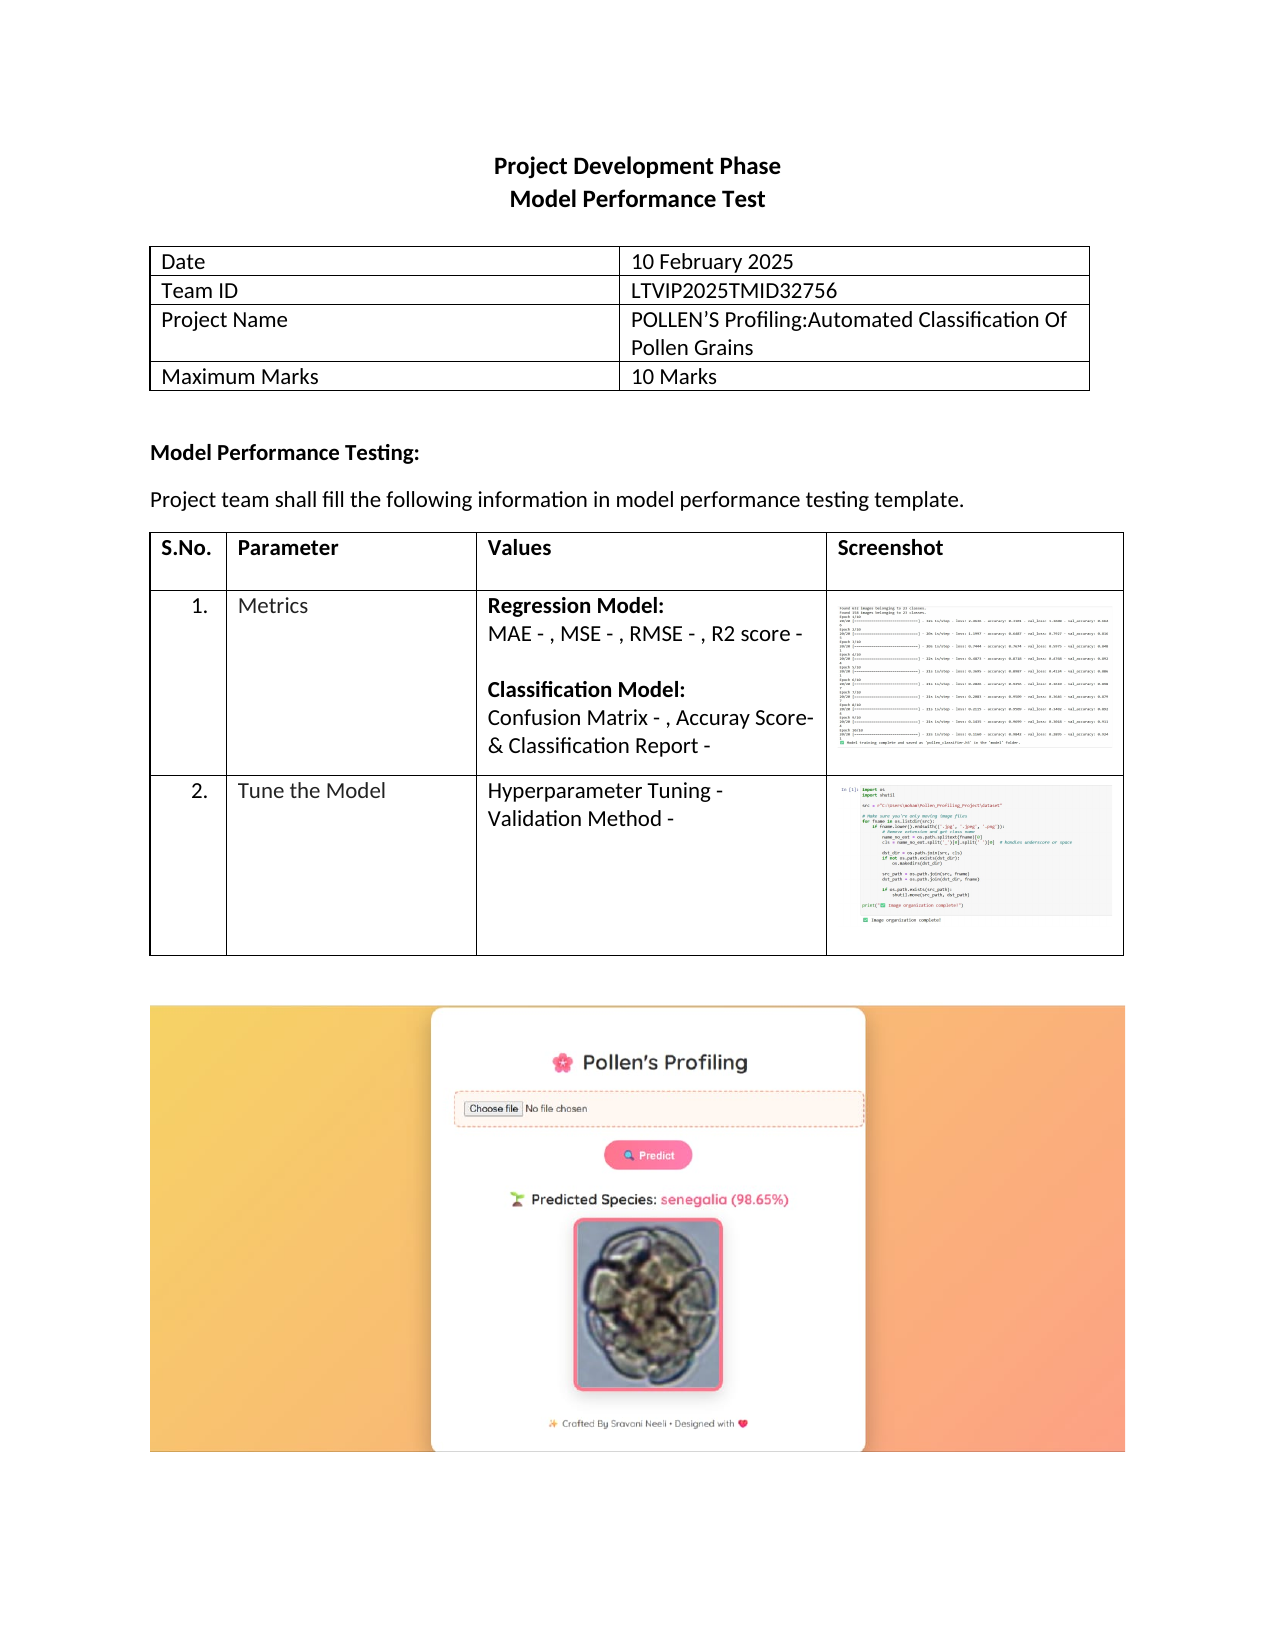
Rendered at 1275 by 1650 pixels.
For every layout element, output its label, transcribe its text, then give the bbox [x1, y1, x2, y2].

text Model Performance Testing: [150, 438, 1125, 466]
table_cell [151, 591, 226, 775]
table_cell Team ID [151, 276, 619, 304]
table_cell POLLEN’S Profiling:Automated Classification Of Pollen Grains [620, 305, 1089, 361]
table_cell Regression Model: MAE - , MSE - , RMSE - , R2 score - Classification Model: Confusion Matrix - , Accuray Score- & Classification Report - [477, 591, 826, 775]
table_cell Hyperparameter Tuning - Validation Method - [477, 776, 826, 955]
table_cell Project Name [151, 305, 619, 361]
text Project team shall fill the following information in model performance testing template. [150, 485, 1125, 513]
picture [837, 785, 1113, 927]
table_cell 10 Marks [620, 362, 1089, 390]
text Project Development Phase [150, 150, 1125, 181]
text Model Performance Test [150, 183, 1125, 213]
picture [837, 606, 1113, 748]
table_header 10 February 2025 [620, 247, 1089, 275]
table_header Date [151, 247, 619, 275]
table_cell LTVIP2025TMID32756 [620, 276, 1089, 304]
table_cell Tune the Model [227, 776, 476, 955]
table_header Screenshot [827, 533, 1123, 590]
table_cell Maximum Marks [151, 362, 619, 390]
table_header Parameter [227, 533, 476, 590]
table_cell [151, 776, 226, 955]
table_header S.No. [151, 533, 226, 590]
table_header Values [477, 533, 826, 590]
picture [150, 1002, 1125, 1452]
table_cell [827, 591, 1123, 775]
table_cell [827, 776, 1123, 955]
table_cell Metrics [227, 591, 476, 775]
